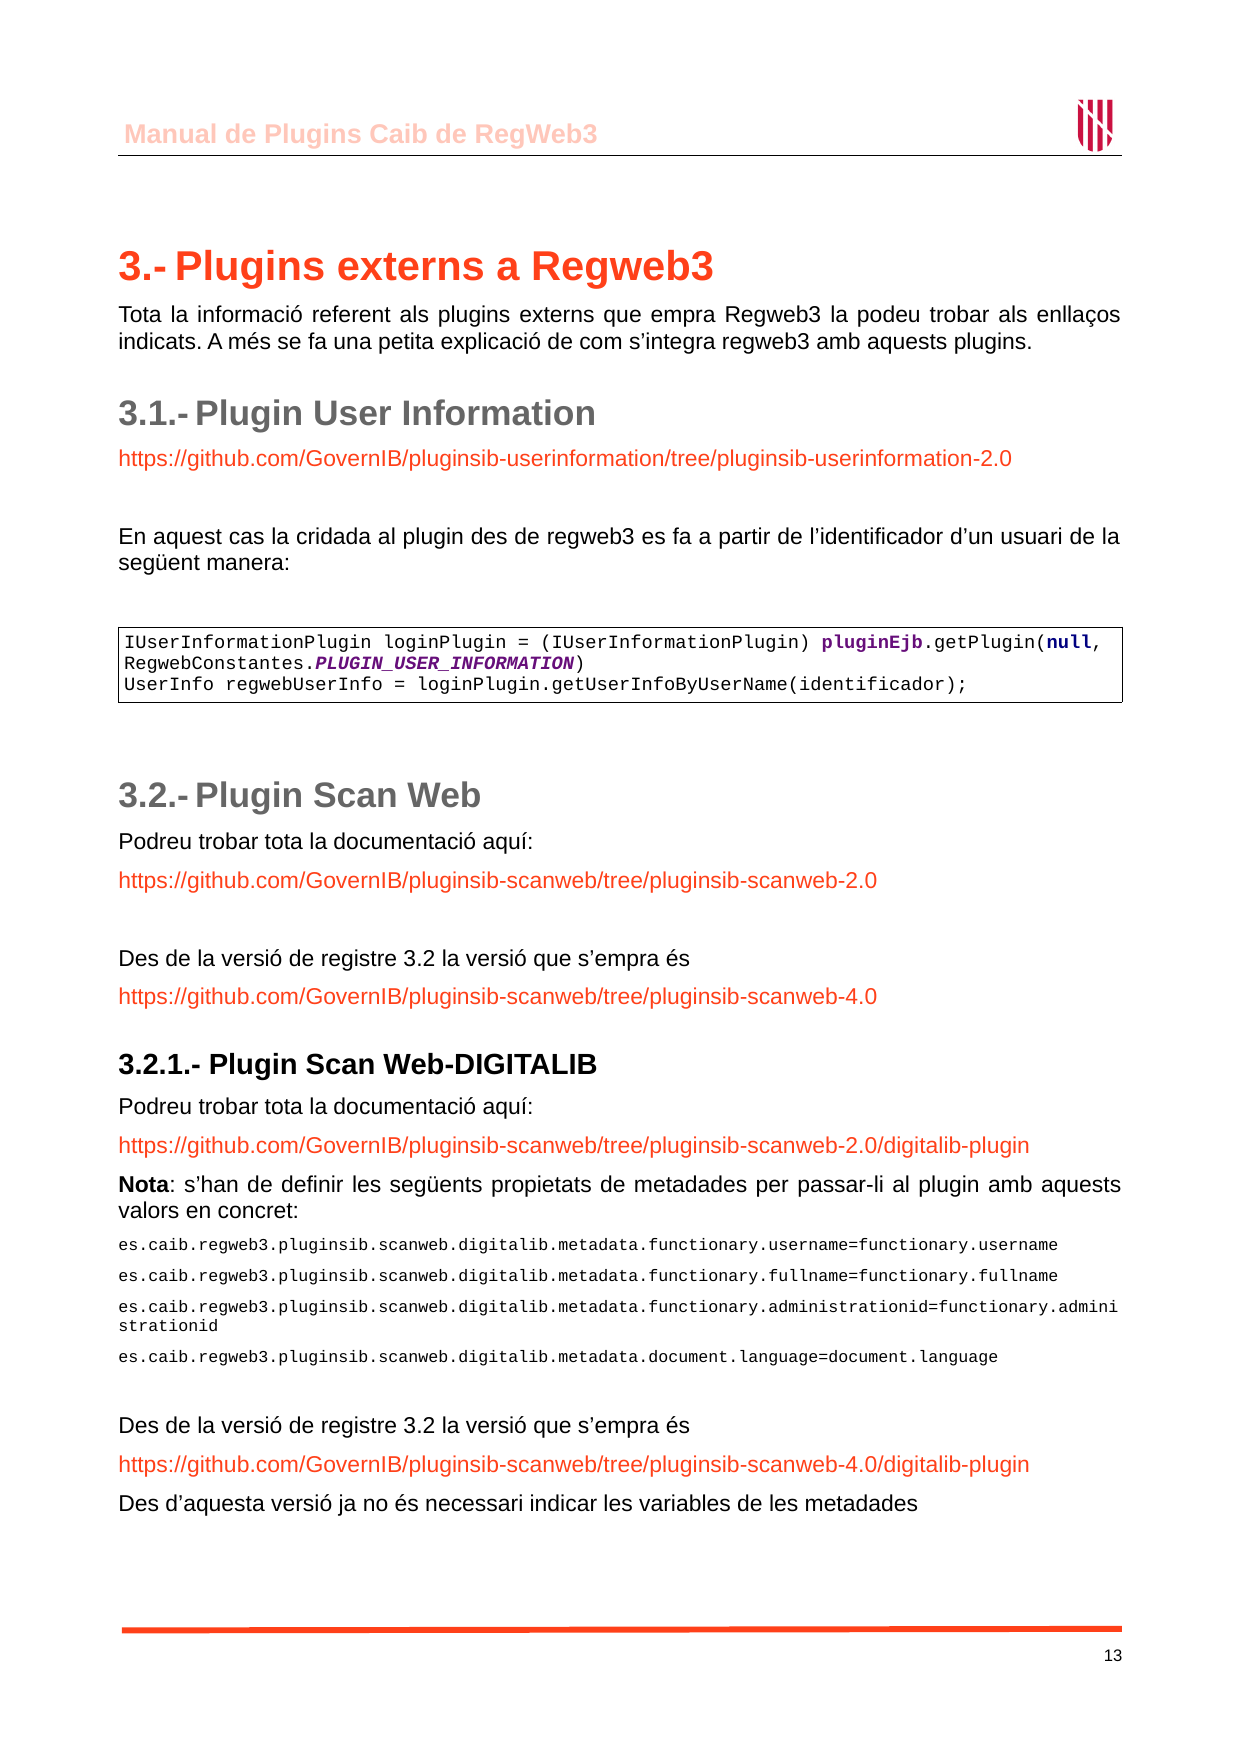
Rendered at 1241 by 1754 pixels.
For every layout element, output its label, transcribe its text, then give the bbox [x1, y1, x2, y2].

subtitle Plugin Scan Web-DIGITALIB [118, 1047, 1122, 1081]
subtitle Plugin Scan Web [118, 775, 1122, 815]
text Des de la versió de registre 3.2 la versió que s’empra és [118, 944, 1122, 971]
text Nota: s’han de definir les següents propietats de metadades per passar-li al plugin amb aquests valors en concret: [118, 1171, 1122, 1224]
text https://github.com/GovernIB/pluginsib-userinformation/tree/pluginsib-userinformation-2.0 [118, 445, 1122, 471]
text En aquest cas la cridada al plugin des de regweb3 es fa a partir de l’identificador d’un usuari de la següent manera: [118, 523, 1122, 575]
subtitle Plugins externs a Regweb3 [118, 241, 1122, 289]
subtitle Plugin User Information [118, 392, 1122, 432]
text es.caib.regweb3.pluginsib.scanweb.digitalib.metadata.document.language=document.language [118, 1349, 1122, 1368]
text Des de la versió de registre 3.2 la versió que s’empra és [118, 1412, 1122, 1438]
text https://github.com/GovernIB/pluginsib-scanweb/tree/pluginsib-scanweb-2.0 [118, 867, 1122, 893]
text Podreu trobar tota la documentació aquí: [118, 828, 1122, 854]
text https://github.com/GovernIB/pluginsib-scanweb/tree/pluginsib-scanweb-4.0/digitalib-plugin [118, 1451, 1122, 1477]
text https://github.com/GovernIB/pluginsib-scanweb/tree/pluginsib-scanweb-2.0/digitalib-plugin [118, 1132, 1122, 1158]
table_header IUserInformationPlugin loginPlugin = (IUserInformationPlugin) pluginEjb.getPlugin(null, RegwebConstantes.PLUGIN_USER_INFORMATION) UserInfo regwebUserInfo = loginPlugin.getUserInfoByUserName(identificador); [119, 628, 1122, 702]
text es.caib.regweb3.pluginsib.scanweb.digitalib.metadata.functionary.administrationid=functionary.administrationid [118, 1299, 1122, 1337]
text es.caib.regweb3.pluginsib.scanweb.digitalib.metadata.functionary.fullname=functionary.fullname [118, 1267, 1122, 1286]
text Podreu trobar tota la documentació aquí: [118, 1093, 1122, 1119]
text https://github.com/GovernIB/pluginsib-scanweb/tree/pluginsib-scanweb-4.0 [118, 983, 1122, 1010]
text es.caib.regweb3.pluginsib.scanweb.digitalib.metadata.functionary.username=functionary.username [118, 1236, 1122, 1255]
text Tota la informació referent als plugins externs que empra Regweb3 la podeu trobar als enllaços indicats. A més se fa una petita explicació de com s’integra regweb3 amb aquests plugins. [118, 301, 1122, 354]
picture [1075, 97, 1115, 153]
text Des d’aquesta versió ja no és necessari indicar les variables de les metadades [118, 1489, 1122, 1516]
